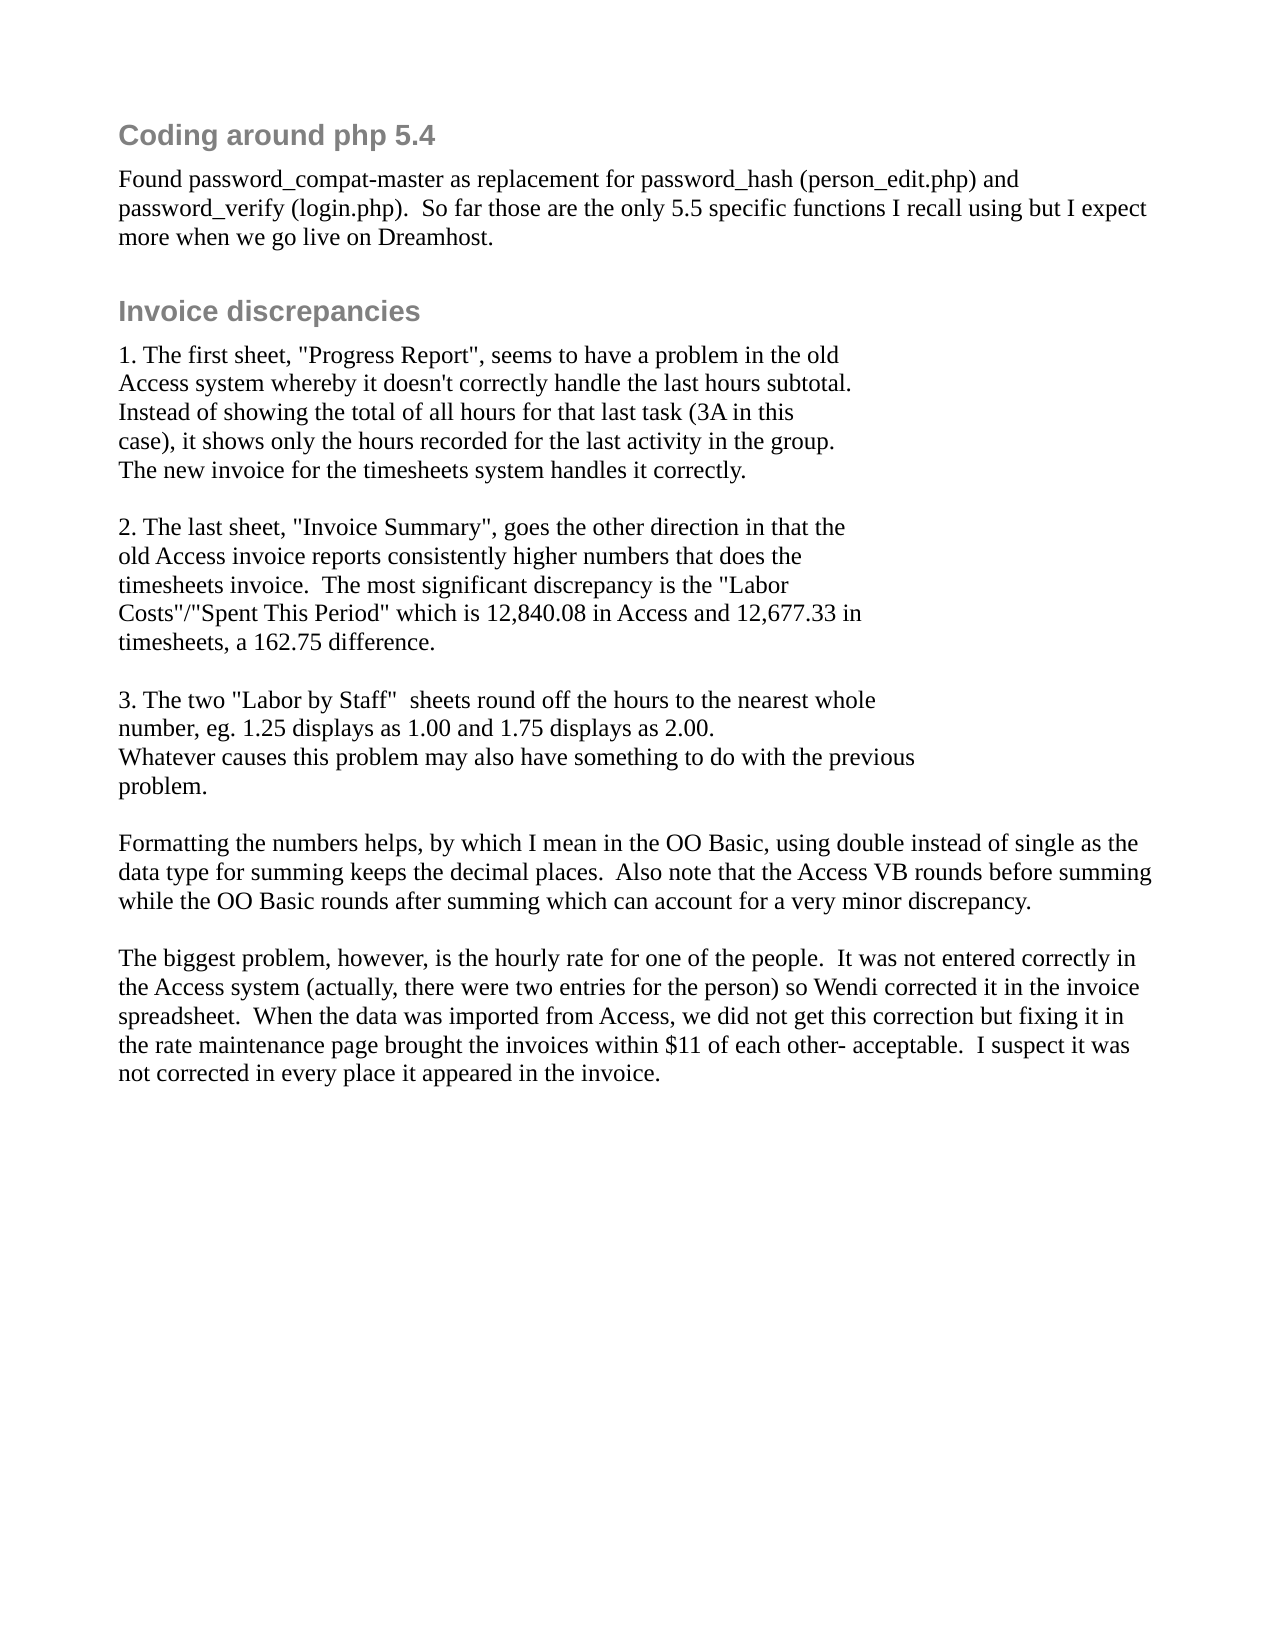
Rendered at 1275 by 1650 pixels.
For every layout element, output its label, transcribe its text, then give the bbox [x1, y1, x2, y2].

text old Access invoice reports consistently higher numbers that does the [118, 541, 1157, 570]
text Formatting the numbers helps, by which I mean in the OO Basic, using double instead of single as the data type for summing keeps the decimal places. Also note that the Access VB rounds before summing while the OO Basic rounds after summing which can account for a very minor discrepancy. [118, 828, 1157, 915]
text The biggest problem, however, is the hourly rate for one of the people. It was not entered correctly in the Access system (actually, there were two entries for the person) so Wendi corrected it in the invoice spreadsheet. When the data was imported from Access, we did not get this correction but fixing it in the rate maintenance page brought the invoices within $11 of each other- acceptable. I suspect it was not corrected in every place it appeared in the invoice. [118, 943, 1157, 1087]
text number, eg. 1.25 displays as 1.00 and 1.75 displays as 2.00. [118, 713, 1157, 742]
text Instead of showing the total of all hours for that last task (3A in this [118, 397, 1157, 426]
text Costs"/"Spent This Period" which is 12,840.08 in Access and 12,677.33 in [118, 598, 1157, 627]
subtitle Invoice discrepancies [118, 294, 1157, 327]
text Access system whereby it doesn't correctly handle the last hours subtotal. [118, 368, 1157, 397]
text case), it shows only the hours recorded for the last activity in the group. [118, 426, 1157, 455]
text The new invoice for the timesheets system handles it correctly. [118, 455, 1157, 483]
text timesheets, a 162.75 difference. [118, 627, 1157, 656]
text Found password_compat-master as replacement for password_hash (person_edit.php) and password_verify (login.php). So far those are the only 5.5 specific functions I recall using but I expect more when we go live on Dreamhost. [118, 164, 1157, 250]
text Whatever causes this problem may also have something to do with the previous [118, 742, 1157, 771]
text timesheets invoice. The most significant discrepancy is the "Labor [118, 570, 1157, 598]
text 1. The first sheet, "Progress Report", seems to have a problem in the old [118, 340, 1157, 368]
subtitle Coding around php 5.4 [118, 118, 1157, 152]
text 2. The last sheet, "Invoice Summary", goes the other direction in that the [118, 512, 1157, 541]
text 3. The two "Labor by Staff" sheets round off the hours to the nearest whole [118, 685, 1157, 713]
text problem. [118, 771, 1157, 800]
